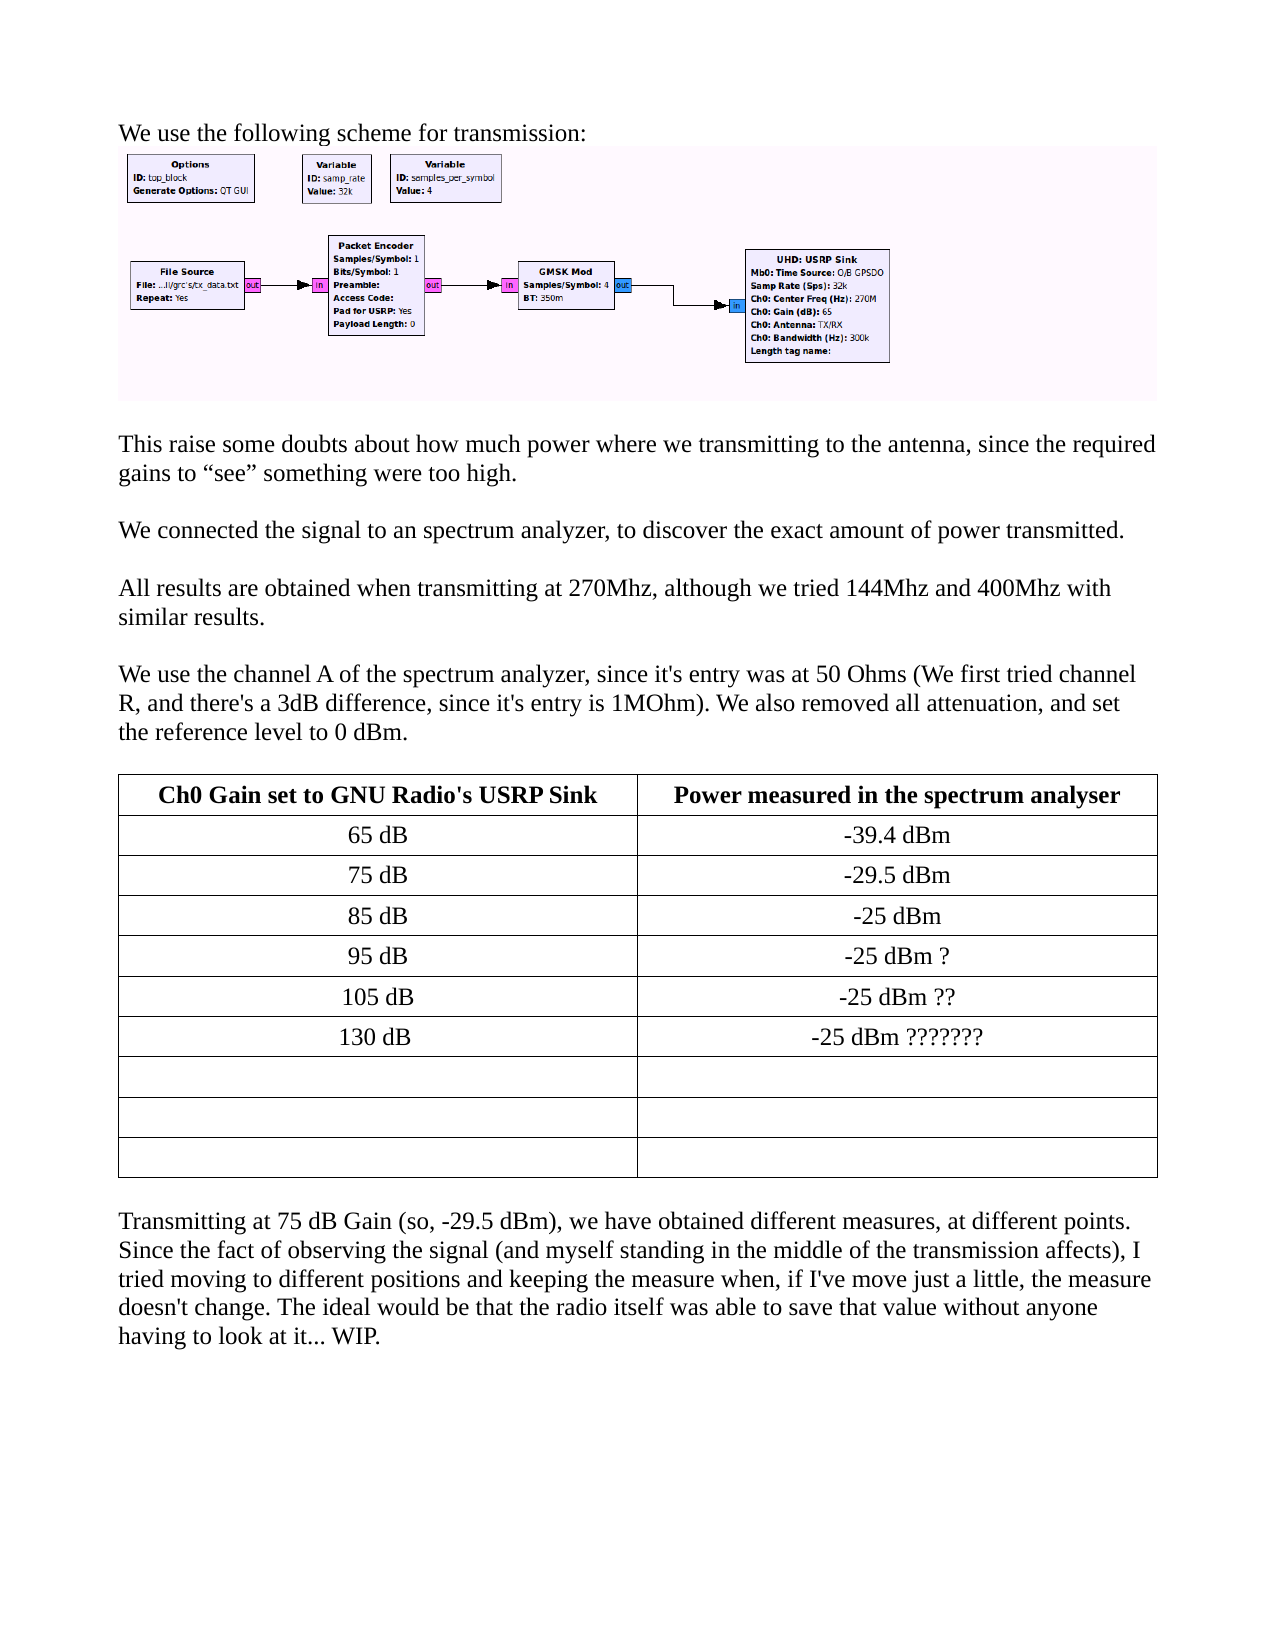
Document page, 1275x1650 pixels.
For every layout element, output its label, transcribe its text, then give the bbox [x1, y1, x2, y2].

text We use the following scheme for transmission: [118, 118, 1157, 146]
table_header Ch0 Gain set to GNU Radio's USRP Sink [119, 775, 637, 814]
text All results are obtained when transmitting at 270Mhz, although we tried 144Mhz and 400Mhz with similar results. [118, 573, 1157, 630]
table_cell -29.5 dBm [638, 856, 1157, 895]
table_cell 75 dB [119, 856, 637, 895]
text Transmitting at 75 dB Gain (so, -29.5 dBm), we have obtained different measures, at different points. [118, 1206, 1157, 1235]
table_cell -39.4 dBm [638, 816, 1157, 855]
table_header Power measured in the spectrum analyser [638, 775, 1157, 814]
table_cell 85 dB [119, 896, 637, 935]
table_cell -25 dBm ? [638, 936, 1157, 976]
text We connected the signal to an spectrum analyzer, to discover the exact amount of power transmitted. [118, 515, 1157, 544]
table_cell -25 dBm ??????? [638, 1017, 1157, 1056]
table_cell -25 dBm [638, 896, 1157, 935]
table_cell [119, 1057, 637, 1097]
table_cell [119, 1098, 637, 1137]
table_cell [119, 1138, 637, 1177]
table_cell 105 dB [119, 977, 637, 1016]
text Since the fact of observing the signal (and myself standing in the middle of the transmission affects), I tried moving to different positions and keeping the measure when, if I've move just a little, the measure doesn't change. The ideal would be that the radio itself was able to save that value without anyone having to look at it... WIP. [118, 1235, 1157, 1350]
table_cell [638, 1057, 1157, 1097]
table_cell 95 dB [119, 936, 637, 976]
table_cell 65 dB [119, 816, 637, 855]
table_cell 130 dB [119, 1017, 637, 1056]
table_cell [638, 1138, 1157, 1177]
table_cell -25 dBm ?? [638, 977, 1157, 1016]
text This raise some doubts about how much power where we transmitting to the antenna, since the required gains to “see” something were too high. [118, 429, 1157, 487]
text We use the channel A of the spectrum analyzer, since it's entry was at 50 Ohms (We first tried channel R, and there's a 3dB difference, since it's entry is 1MOhm). We also removed all attenuation, and set the reference level to 0 dBm. [118, 659, 1157, 745]
table_cell [638, 1098, 1157, 1137]
